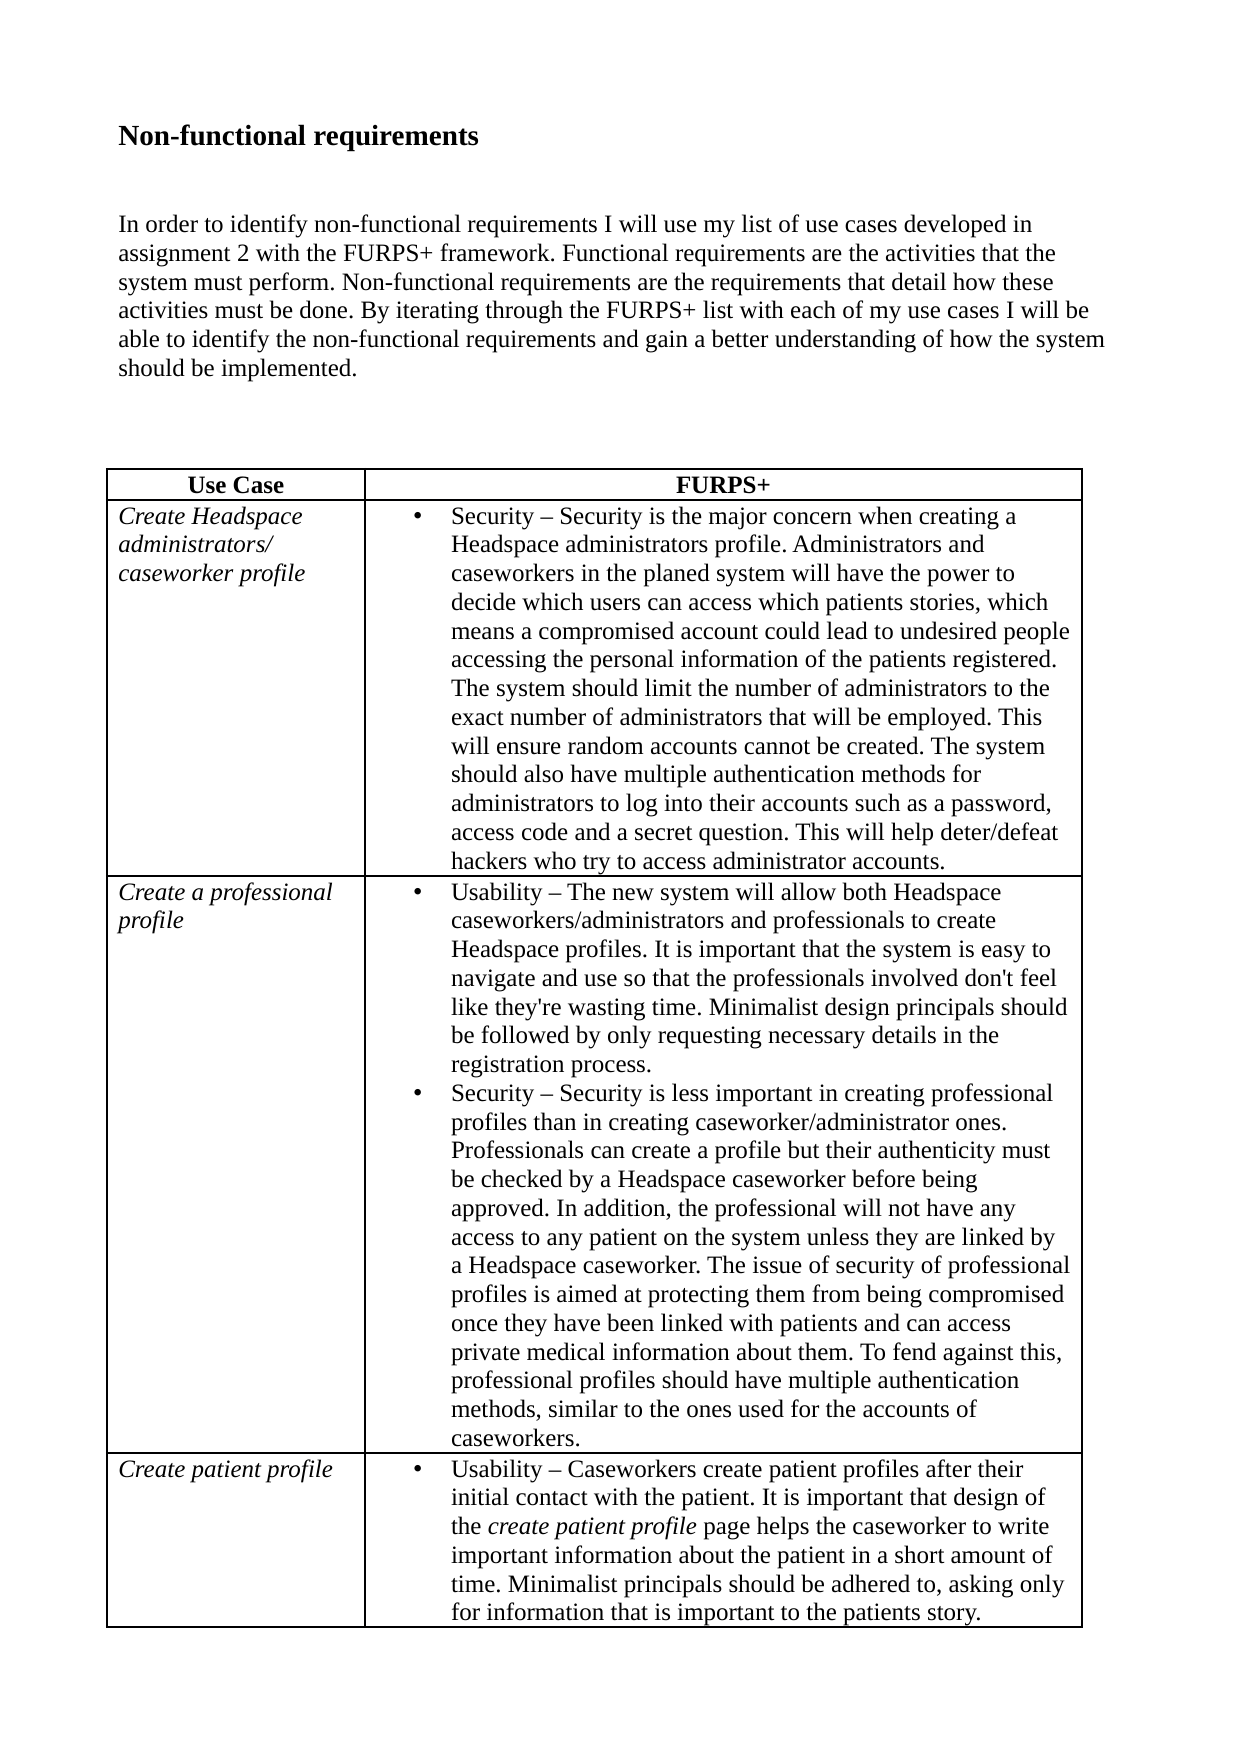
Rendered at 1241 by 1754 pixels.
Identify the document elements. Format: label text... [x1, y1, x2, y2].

table_cell Create a professional profile [108, 877, 364, 1452]
table_header FURPS+ [366, 470, 376, 499]
table_cell Usability – Caseworkers create patient profiles after their initial contact with the patient. It is important that design of the create patient profile page helps the caseworker to write important information about the patient in a short amount of time. Minimalist principals should be adhered to, asking only for information that is important to the patients story. Important details should be gained from Y/N questions and the caseworker should be given the opportunity to write something about the patient in their own words. A patient profile should take no longer than ten minutes to initiate. Security – Access to patient profiles must be closely controlled to ensure patient privacy. Once the profile is initiated, only the caseworker responsible for the initiation can link the patient with a professional. [366, 1454, 1081, 1626]
table_cell Security – Security is the major concern when creating a Headspace administrators profile. Administrators and caseworkers in the planed system will have the power to decide which users can access which patients stories, which means a compromised account could lead to undesired people accessing the personal information of the patients registered. The system should limit the number of administrators to the exact number of administrators that will be employed. This will ensure random accounts cannot be created. The system should also have multiple authentication methods for administrators to log into their accounts such as a password, access code and a secret question. This will help deter/defeat hackers who try to access administrator accounts. [366, 501, 413, 874]
table_header Use Case [108, 470, 118, 499]
text Non-functional requirements [118, 118, 1122, 152]
table_cell Usability – The new system will allow both Headspace caseworkers/administrators and professionals to create Headspace profiles. It is important that the system is easy to navigate and use so that the professionals involved don't feel like they're wasting time. Minimalist design principals should be followed by only requesting necessary details in the registration process. Security – Security is less important in creating professional profiles than in creating caseworker/administrator ones. Professionals can create a profile but their authenticity must be checked by a Headspace caseworker before being approved. In addition, the professional will not have any access to any patient on the system unless they are linked by a Headspace caseworker. The issue of security of professional profiles is aimed at protecting them from being compromised once they have been linked with patients and can access private medical information about them. To fend against this, professional profiles should have multiple authentication methods, similar to the ones used for the accounts of caseworkers. [366, 877, 413, 1452]
table_header FURPS+ [1071, 470, 1081, 499]
table_header Use Case [353, 470, 364, 499]
text In order to identify non-functional requirements I will use my list of use cases developed in assignment 2 with the FURPS+ framework. Functional requirements are the activities that the system must perform. Non-functional requirements are the requirements that detail how these activities must be done. By iterating through the FURPS+ list with each of my use cases I will be able to identify the non-functional requirements and gain a better understanding of how the system should be implemented. [118, 209, 1122, 382]
table_cell Create Headspace administrators/ caseworker profile [108, 501, 364, 874]
table_cell Create patient profile [108, 1454, 364, 1626]
